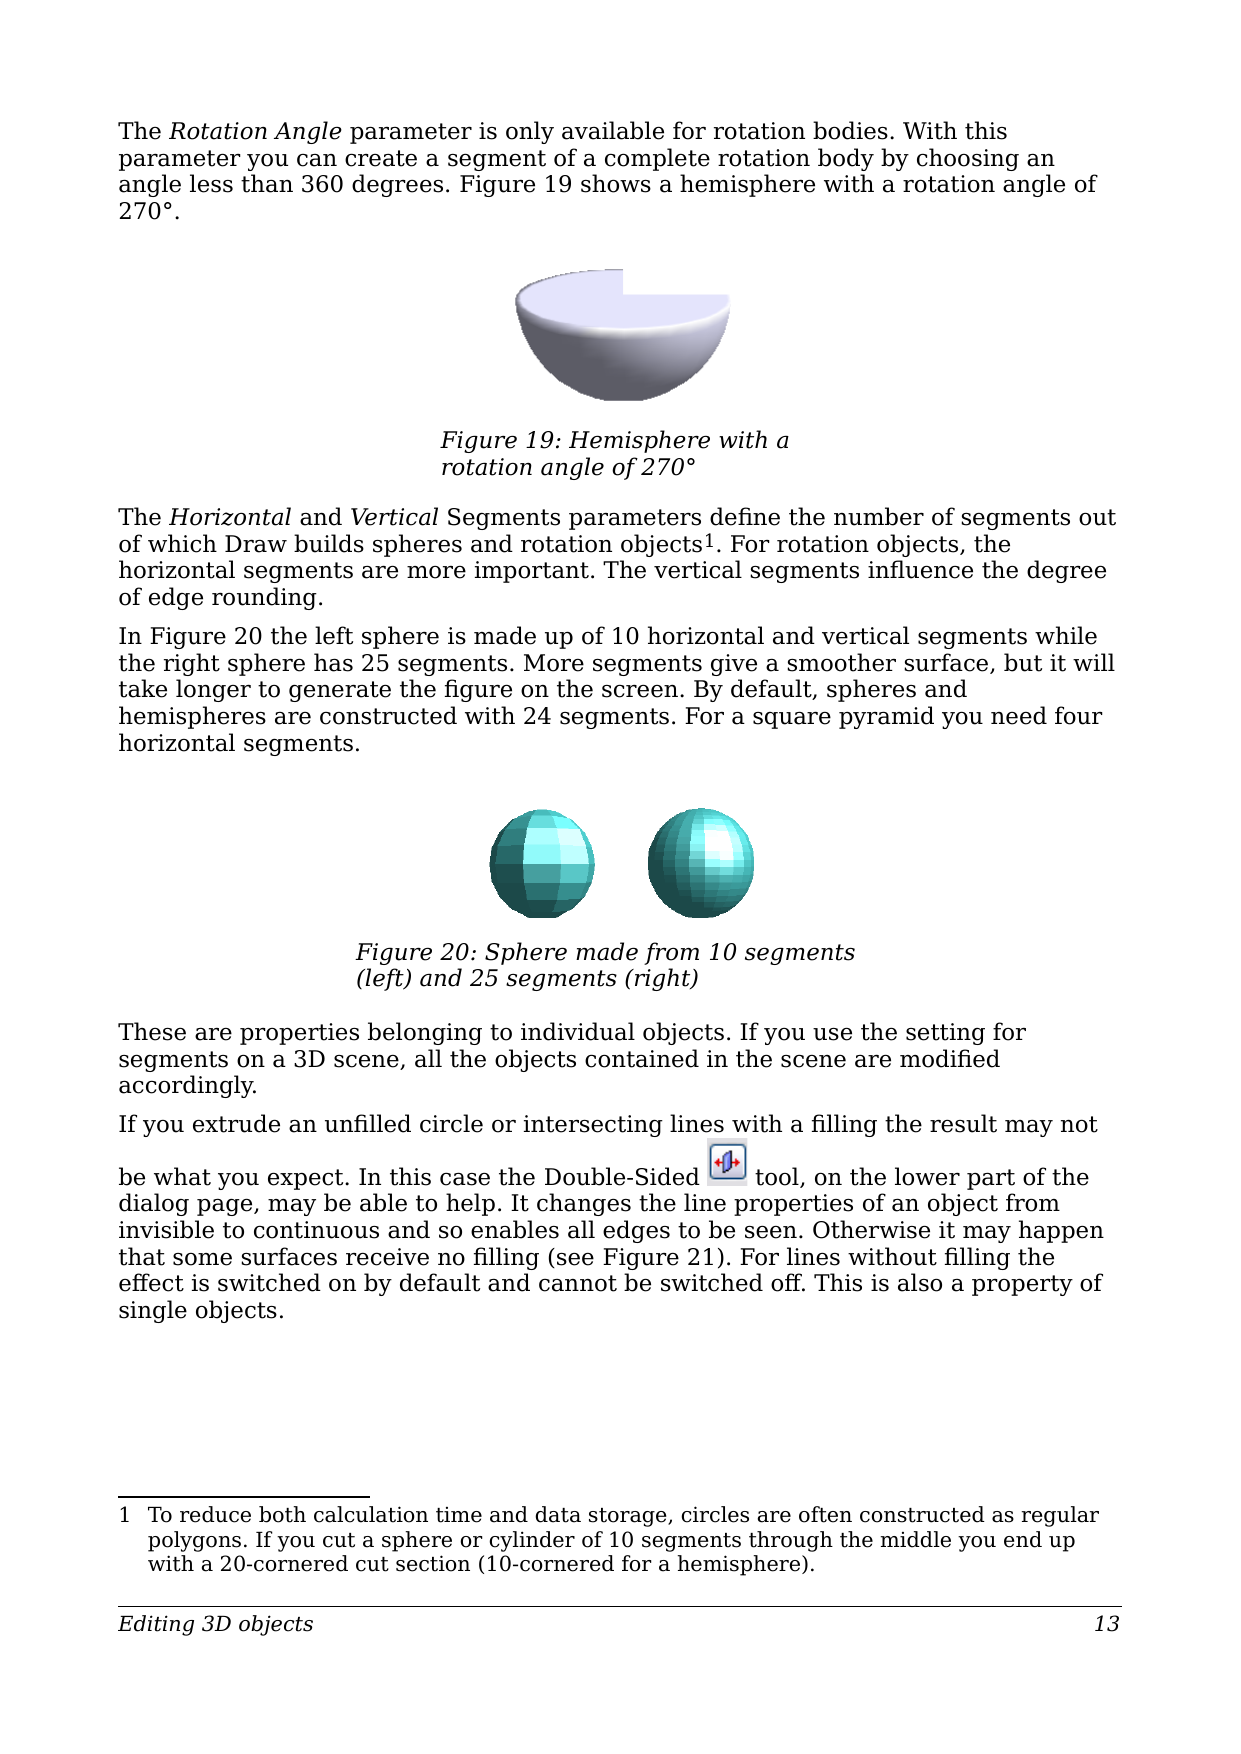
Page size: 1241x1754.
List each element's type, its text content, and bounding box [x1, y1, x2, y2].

text If you extrude an unfilled circle or intersecting lines with a filling the result may not be what you expect. In this case the Double-Sided tool, on the lower part of the dialog page, may be able to help. It changes the line properties of an object from invisible to continuous and so enables all edges to be seen. Otherwise it may happen that some surfaces receive no filling (see Figure 21). For lines without filling the effect is switched on by default and cannot be switched off. This is also a property of single objects. [118, 1112, 1122, 1324]
picture [707, 1138, 748, 1186]
picture [494, 249, 746, 421]
text To reduce both calculation time and data storage, circles are often constructed as regular polygons. If you cut a sphere or cylinder of 10 segments through the middle you end up with a 20-cornered cut section (10-cornered for a hemisphere). [118, 1503, 1122, 1576]
picture [472, 781, 768, 933]
text In Figure 20 the left sphere is made up of 10 horizontal and vertical segments while the right sphere has 25 segments. More segments give a smoother surface, but it will take longer to generate the figure on the screen. By default, spheres and hemispheres are constructed with 24 segments. For a square pyramid you need four horizontal segments. [118, 623, 1122, 757]
text These are properties belonging to individual objects. If you use the setting for segments on a 3D scene, all the objects contained in the scene are modified accordingly. [118, 1019, 1122, 1099]
text The Rotation Angle parameter is only available for rotation bodies. With this parameter you can create a segment of a complete rotation body by choosing an angle less than 360 degrees. Figure 19 shows a hemisphere with a rotation angle of 270°. [118, 118, 1122, 225]
text The Horizontal and Vertical Segments parameters define the number of segments out of which Draw builds spheres and rotation objects. For rotation objects, the horizontal segments are more important. The vertical segments influence the degree of edge rounding. [118, 504, 1122, 611]
text Figure 20: Sphere made from 10 segments (left) and 25 segments (right) [356, 939, 884, 992]
text Figure 19: Hemisphere with a rotation angle of 270° [441, 427, 800, 480]
